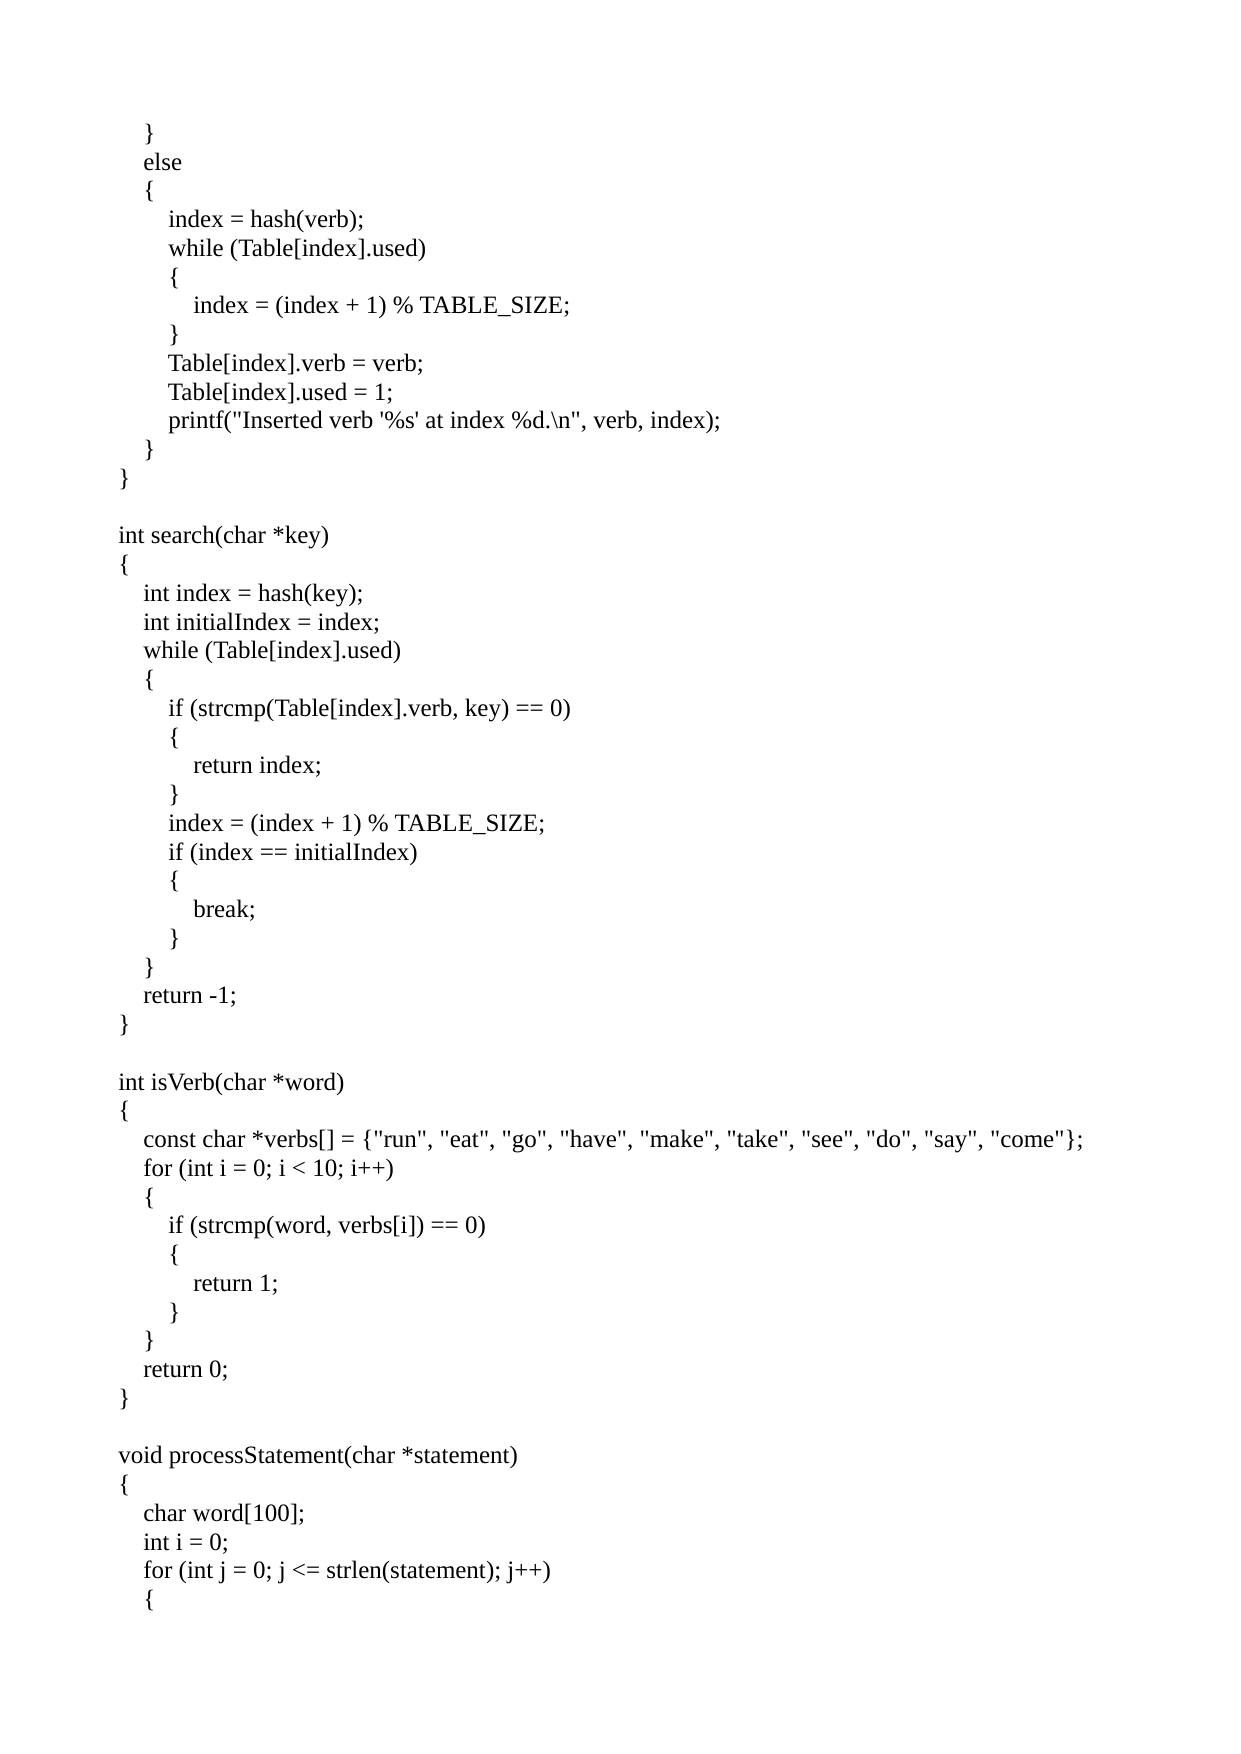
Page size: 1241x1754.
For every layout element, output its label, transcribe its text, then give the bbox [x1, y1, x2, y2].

text while (Table[index].used) [118, 233, 1122, 262]
text } [118, 118, 1122, 147]
text } [118, 319, 1122, 348]
text } [118, 1009, 1122, 1038]
text return index; [118, 751, 1122, 779]
text index = (index + 1) % TABLE_SIZE; [118, 291, 1122, 319]
text { [118, 1239, 1122, 1268]
text { [118, 866, 1122, 894]
text } [118, 1297, 1122, 1326]
text } [118, 1326, 1122, 1354]
text if (index == initialIndex) [118, 837, 1122, 866]
text const char *verbs[] = {"run", "eat", "go", "have", "make", "take", "see", "do", "say", "come"}; [118, 1124, 1122, 1153]
text { [118, 1584, 1122, 1613]
text return 0; [118, 1354, 1122, 1383]
text int i = 0; [118, 1527, 1122, 1556]
text return -1; [118, 981, 1122, 1009]
text { [118, 262, 1122, 291]
text while (Table[index].used) [118, 636, 1122, 664]
text void processStatement(char *statement) [118, 1441, 1122, 1469]
text for (int i = 0; i < 10; i++) [118, 1153, 1122, 1182]
text if (strcmp(Table[index].verb, key) == 0) [118, 693, 1122, 722]
text int initialIndex = index; [118, 607, 1122, 636]
text break; [118, 894, 1122, 923]
text { [118, 1469, 1122, 1498]
text int index = hash(key); [118, 578, 1122, 607]
text } [118, 923, 1122, 952]
text { [118, 722, 1122, 751]
text Table[index].used = 1; [118, 377, 1122, 406]
text return 1; [118, 1268, 1122, 1297]
text { [118, 176, 1122, 204]
text } [118, 434, 1122, 463]
text { [118, 549, 1122, 578]
text } [118, 463, 1122, 492]
text else [118, 147, 1122, 176]
text } [118, 952, 1122, 981]
text int search(char *key) [118, 521, 1122, 549]
text index = hash(verb); [118, 204, 1122, 233]
text } [118, 1383, 1122, 1412]
text char word[100]; [118, 1498, 1122, 1527]
text for (int j = 0; j <= strlen(statement); j++) [118, 1556, 1122, 1584]
text int isVerb(char *word) [118, 1067, 1122, 1096]
text { [118, 1182, 1122, 1211]
text { [118, 1096, 1122, 1124]
text printf("Inserted verb '%s' at index %d.\n", verb, index); [118, 406, 1122, 434]
text } [118, 779, 1122, 808]
text { [118, 664, 1122, 693]
text if (strcmp(word, verbs[i]) == 0) [118, 1211, 1122, 1239]
text Table[index].verb = verb; [118, 348, 1122, 377]
text index = (index + 1) % TABLE_SIZE; [118, 808, 1122, 837]
